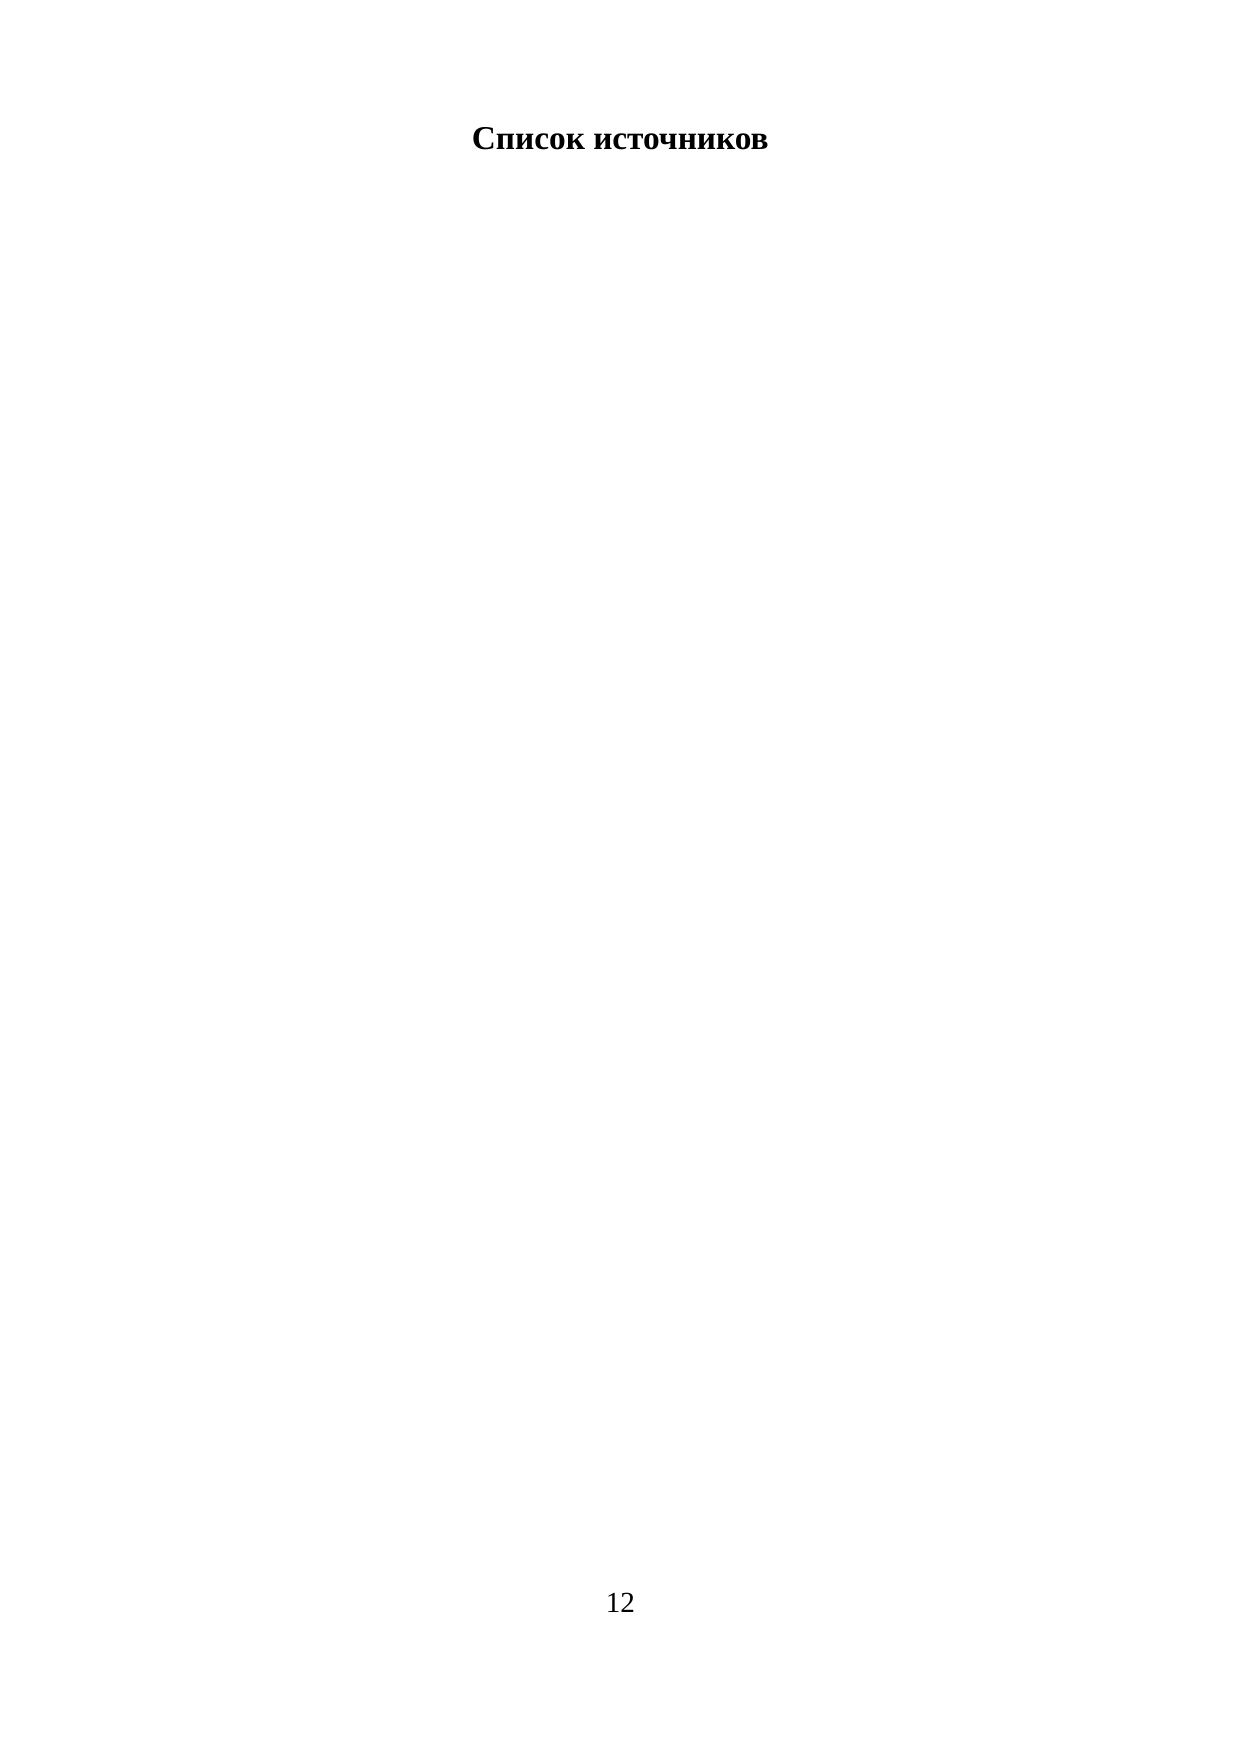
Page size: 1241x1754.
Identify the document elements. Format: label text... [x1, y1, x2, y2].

subtitle Список источников [118, 118, 1122, 156]
